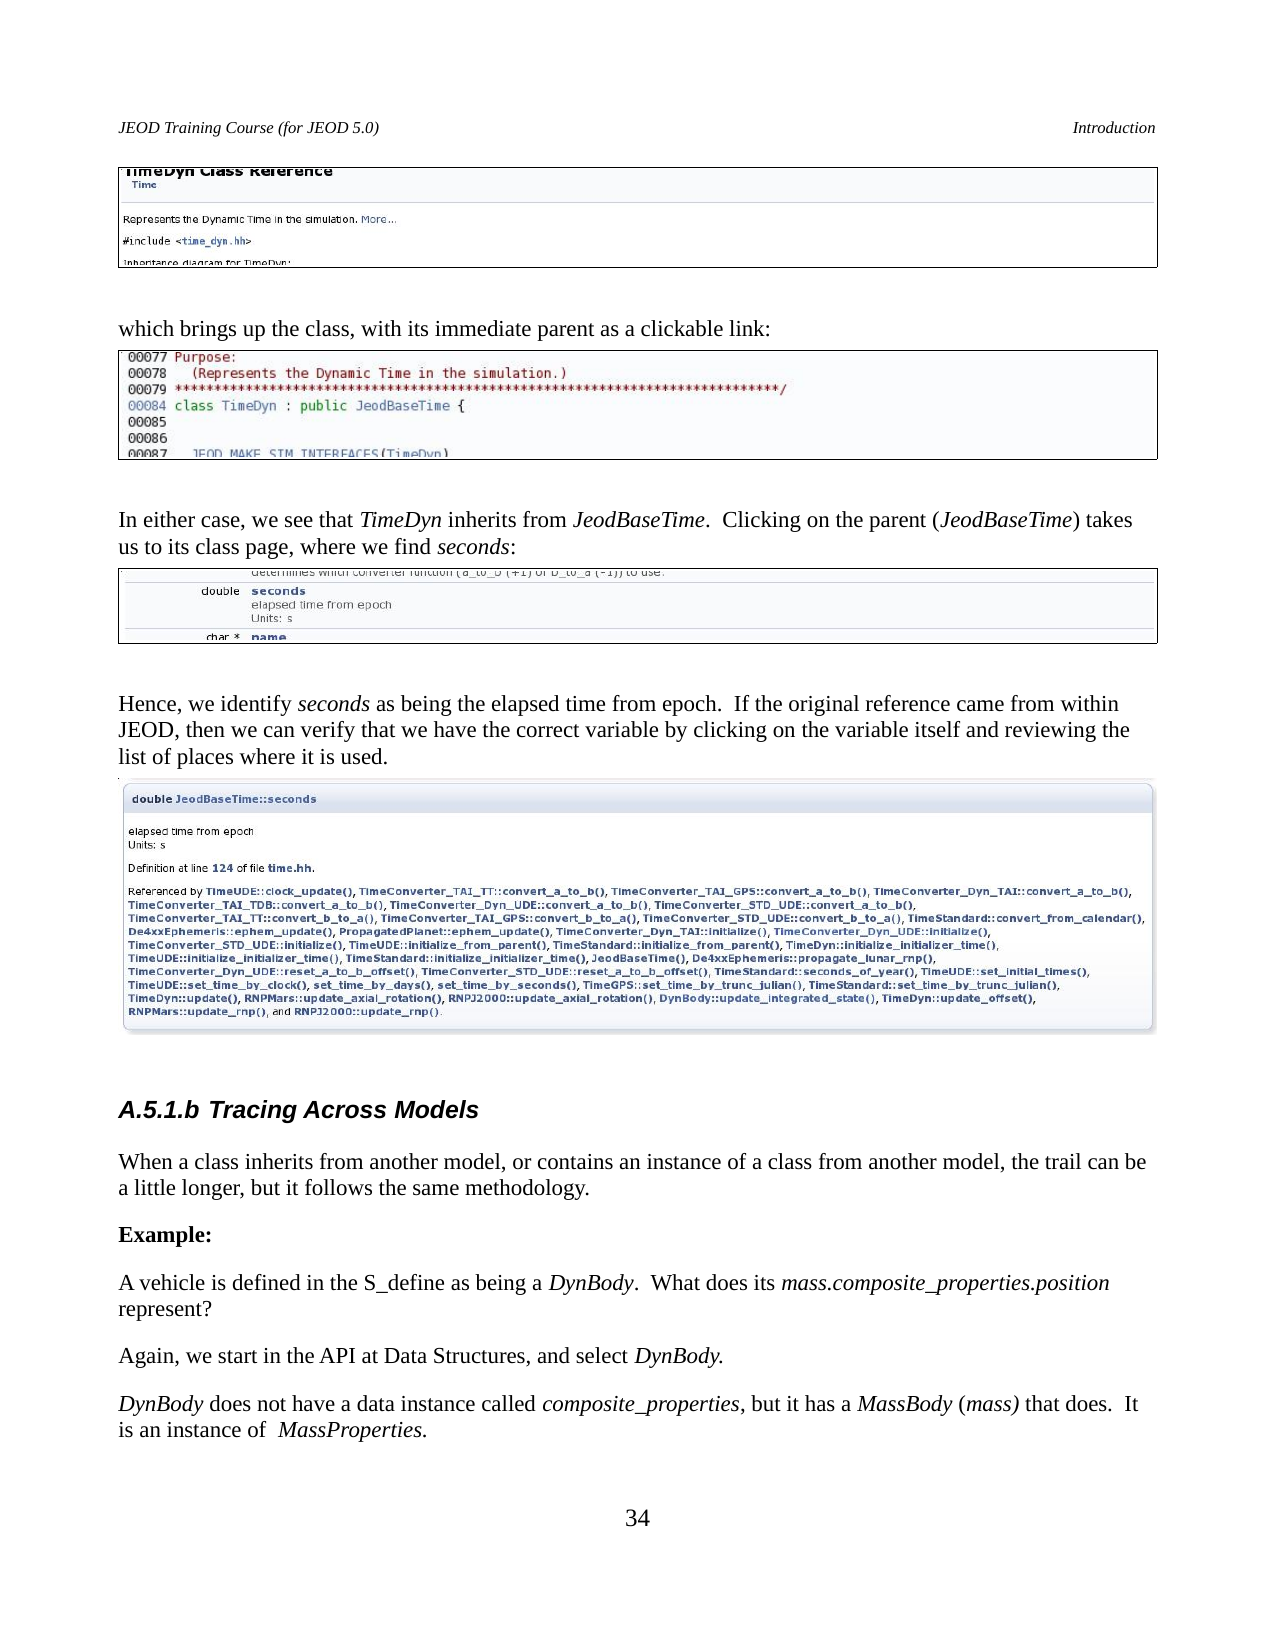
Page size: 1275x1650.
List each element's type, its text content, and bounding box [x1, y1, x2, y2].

picture [118, 778, 1157, 1035]
text When a class inherits from another model, or contains an instance of a class from another model, the trail can be a little longer, but it follows the same methodology. [118, 1148, 1157, 1201]
text In either case, we see that TimeDyn inherits from JeodBaseTime. Clicking on the parent (JeodBaseTime) takes us to its class page, where we find seconds: [118, 507, 1157, 559]
text A vehicle is defined in the S_define as being a DynBody. What does its mass.composite_properties.position represent? [118, 1269, 1157, 1321]
subtitle Tracing Across Models [118, 1095, 1157, 1123]
text Hence, we identify seconds as being the elapsed time from epoch. If the original reference came from within JEOD, then we can verify that we have the correct variable by clicking on the variable itself and reviewing the list of places where it is used. [118, 690, 1157, 769]
text Again, we start in the API at Data Structures, and select DynBody. [118, 1342, 1157, 1369]
picture [121, 571, 1154, 640]
picture [121, 169, 1154, 265]
text which brings up the class, with its immediate parent as a clickable link: [118, 314, 1157, 341]
text DynBody does not have a data instance called composite_properties, but it has a MassBody (mass) that does. It is an instance of MassProperties. [118, 1390, 1157, 1442]
text Example: [118, 1221, 1157, 1248]
picture [121, 352, 1154, 457]
